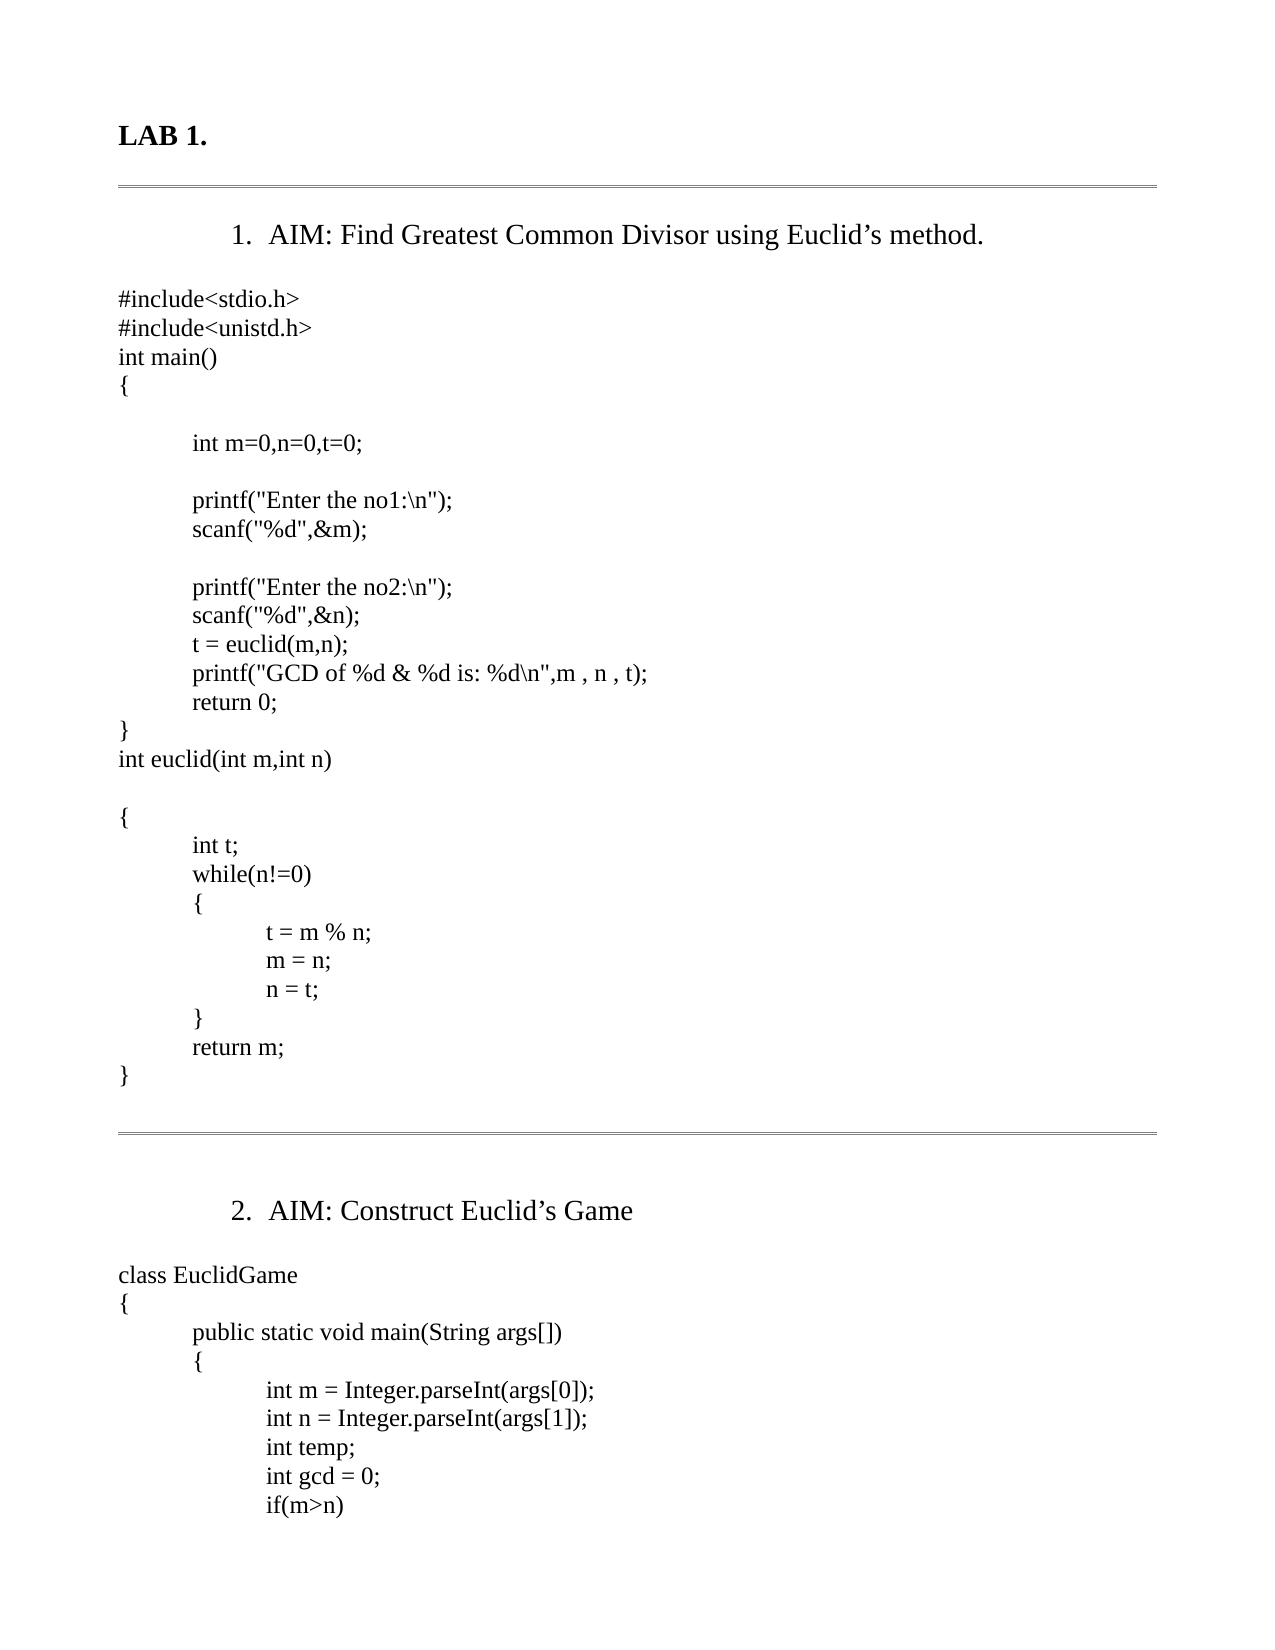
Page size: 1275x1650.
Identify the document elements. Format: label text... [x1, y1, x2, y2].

text int temp; [118, 1432, 1157, 1461]
text int gcd = 0; [118, 1461, 1157, 1490]
text } [118, 1060, 1157, 1089]
text int m=0,n=0,t=0; [118, 428, 1157, 457]
text m = n; [118, 945, 1157, 974]
text { [118, 1346, 1157, 1375]
text #include<unistd.h> [118, 313, 1157, 342]
text class EuclidGame [118, 1260, 1157, 1288]
text public static void main(String args[]) [118, 1317, 1157, 1346]
text scanf("%d",&m); [118, 514, 1157, 543]
text int m = Integer.parseInt(args[0]); [118, 1375, 1157, 1403]
text printf("Enter the no2:\n"); [118, 572, 1157, 600]
text int euclid(int m,int n) [118, 744, 1157, 773]
text LAB 1. [118, 118, 1157, 152]
text if(m>n) [118, 1490, 1157, 1518]
text #include<stdio.h> [118, 284, 1157, 313]
text t = euclid(m,n); [118, 629, 1157, 658]
text scanf("%d",&n); [118, 600, 1157, 629]
list AIM: Find Greatest Common Divisor using Euclid’s method. [231, 217, 1157, 251]
text } [118, 1003, 1157, 1032]
text n = t; [118, 974, 1157, 1003]
text int t; [118, 830, 1157, 859]
text return m; [118, 1032, 1157, 1060]
text printf("GCD of %d & %d is: %d\n",m , n , t); [118, 658, 1157, 687]
text printf("Enter the no1:\n"); [118, 485, 1157, 514]
text int main() [118, 342, 1157, 370]
text } [118, 715, 1157, 744]
text { [118, 1288, 1157, 1317]
text while(n!=0) [118, 859, 1157, 888]
text { [118, 888, 1157, 917]
text { [118, 370, 1157, 399]
text { [118, 802, 1157, 830]
text int n = Integer.parseInt(args[1]); [118, 1403, 1157, 1432]
list AIM: Construct Euclid’s Game [231, 1193, 1157, 1226]
text t = m % n; [118, 917, 1157, 945]
text return 0; [118, 687, 1157, 715]
